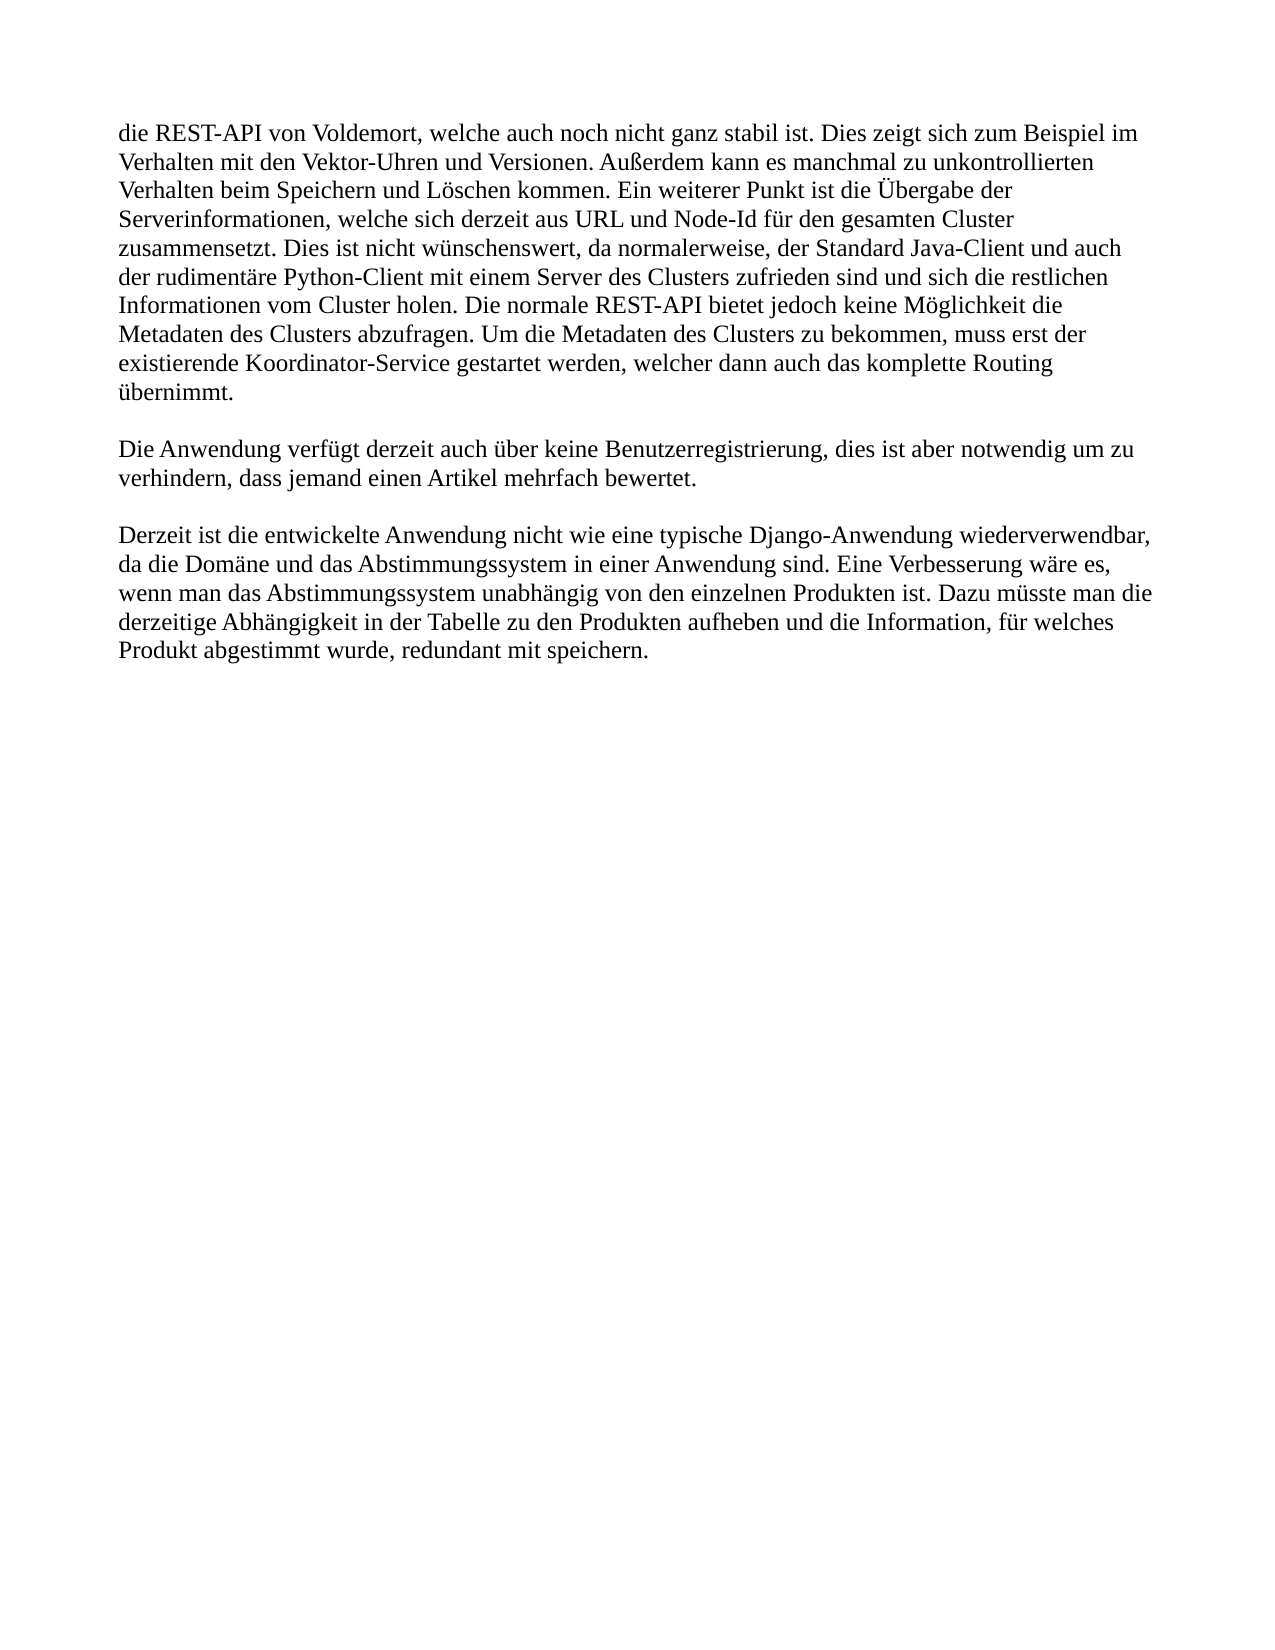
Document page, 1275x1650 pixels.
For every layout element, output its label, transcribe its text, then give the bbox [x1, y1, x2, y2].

text die REST-API von Voldemort, welche auch noch nicht ganz stabil ist. Dies zeigt sich zum Beispiel im Verhalten mit den Vektor-Uhren und Versionen. Außerdem kann es manchmal zu unkontrollierten Verhalten beim Speichern und Löschen kommen. Ein weiterer Punkt ist die Übergabe der Serverinformationen, welche sich derzeit aus URL und Node-Id für den gesamten Cluster zusammensetzt. Dies ist nicht wünschenswert, da normalerweise, der Standard Java-Client und auch der rudimentäre Python-Client mit einem Server des Clusters zufrieden sind und sich die restlichen Informationen vom Cluster holen. Die normale REST-API bietet jedoch keine Möglichkeit die Metadaten des Clusters abzufragen. Um die Metadaten des Clusters zu bekommen, muss erst der existierende Koordinator-Service gestartet werden, welcher dann auch das komplette Routing übernimmt. [118, 118, 1157, 406]
text Die Anwendung verfügt derzeit auch über keine Benutzerregistrierung, dies ist aber notwendig um zu verhindern, dass jemand einen Artikel mehrfach bewertet. [118, 434, 1157, 492]
text Derzeit ist die entwickelte Anwendung nicht wie eine typische Django-Anwendung wiederverwendbar, da die Domäne und das Abstimmungssystem in einer Anwendung sind. Eine Verbesserung wäre es, wenn man das Abstimmungssystem unabhängig von den einzelnen Produkten ist. Dazu müsste man die derzeitige Abhängigkeit in der Tabelle zu den Produkten aufheben und die Information, für welches Produkt abgestimmt wurde, redundant mit speichern. [118, 521, 1157, 664]
